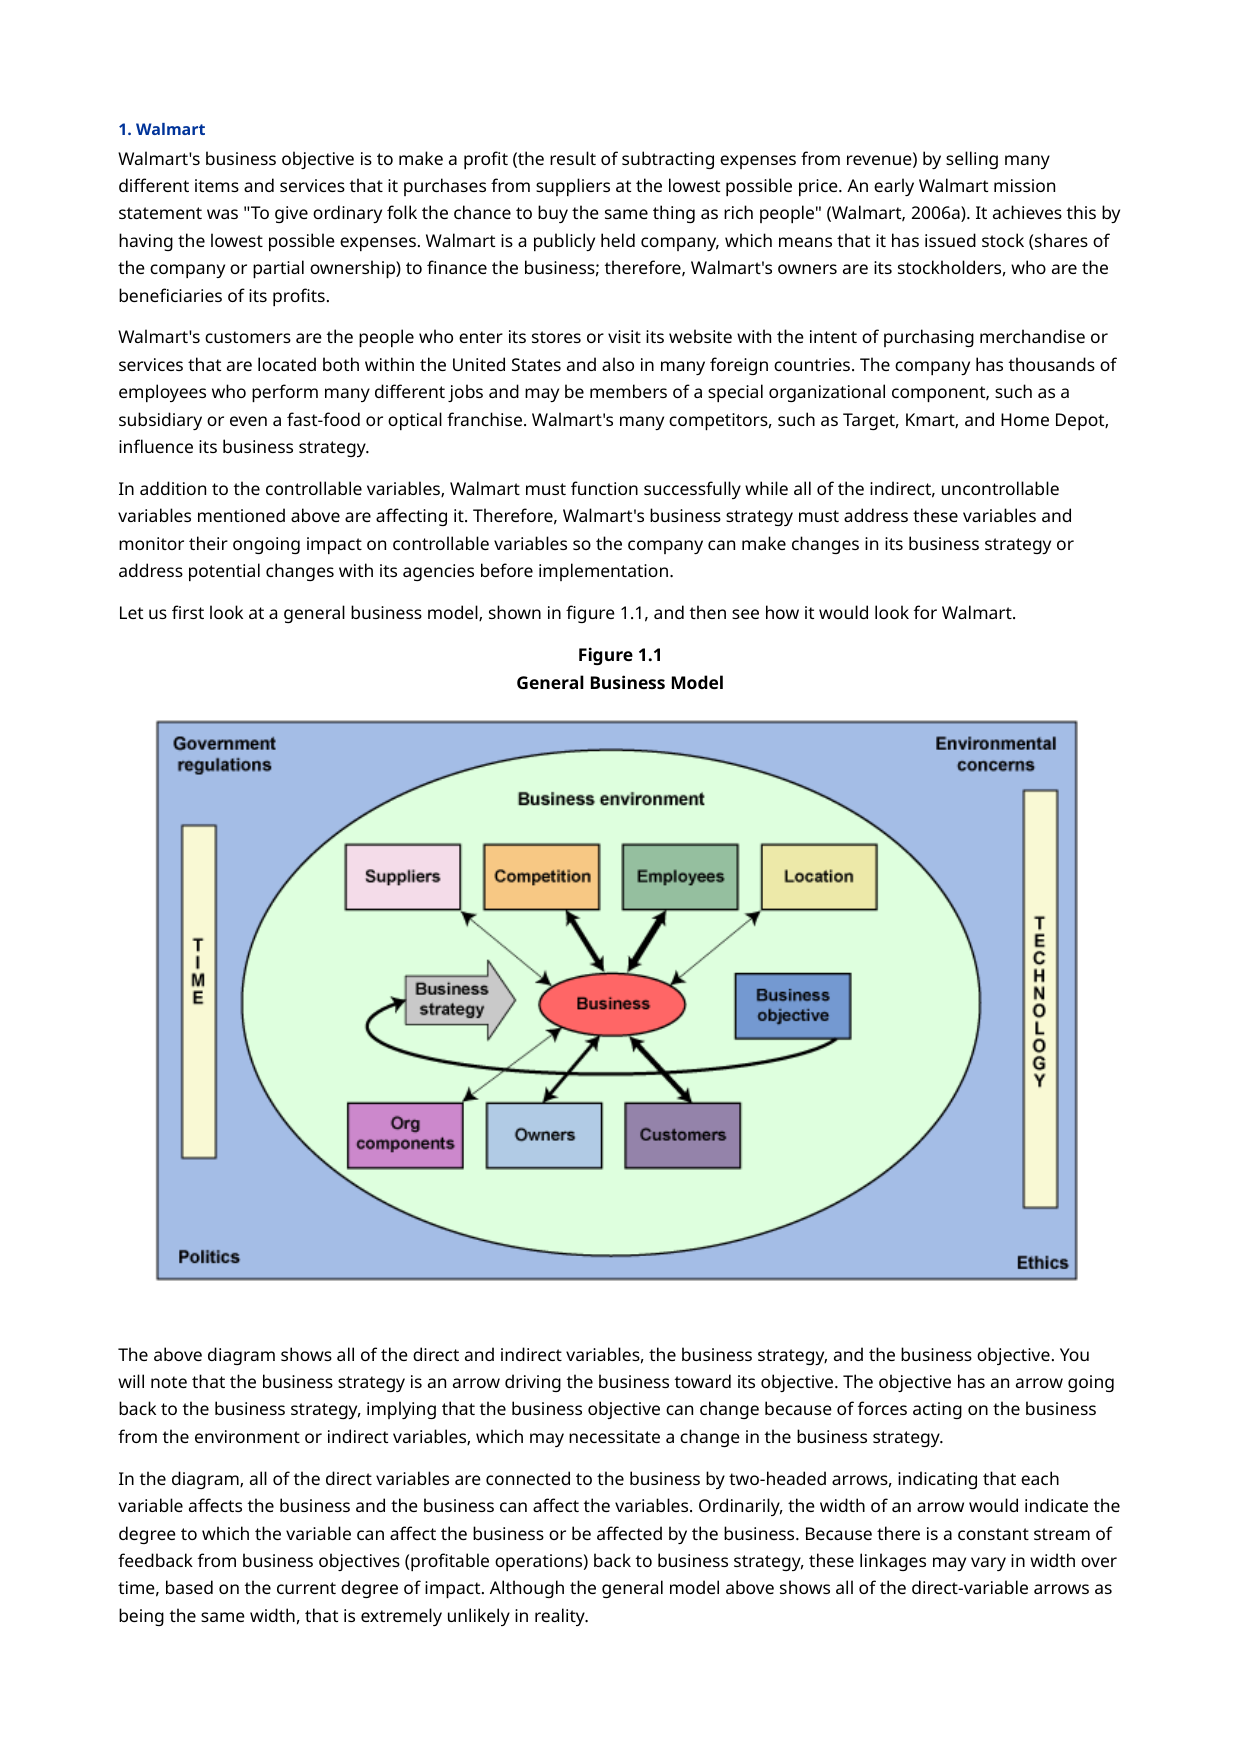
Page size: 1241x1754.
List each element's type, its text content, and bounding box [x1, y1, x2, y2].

picture [146, 712, 1094, 1291]
text In the diagram, all of the direct variables are connected to the business by two-headed arrows, indicating that each variable affects the business and the business can affect the variables. Ordinarily, the width of an arrow would indicate the degree to which the variable can affect the business or be affected by the business. Because there is a constant stream of feedback from business objectives (profitable operations) back to business strategy, these linkages may vary in width over time, based on the current degree of impact. Although the general model above shows all of the direct-variable arrows as being the same width, that is extremely unlikely in reality. [118, 1466, 1122, 1627]
subtitle 1. Walmart [118, 118, 1122, 140]
text The above diagram shows all of the direct and indirect variables, the business strategy, and the business objective. You will note that the business strategy is an arrow driving the business toward its objective. The objective has an arrow going back to the business strategy, implying that the business objective can change because of forces acting on the business from the environment or indirect variables, which may necessitate a change in the business strategy. [118, 1342, 1122, 1448]
text Figure 1.1 General Business Model [118, 643, 1122, 694]
text Walmart's business objective is to make a profit (the result of subtracting expenses from revenue) by selling many different items and services that it purchases from suppliers at the lowest possible price. An early Walmart mission statement was "To give ordinary folk the chance to buy the same thing as rich people" (Walmart, 2006a). It achieves this by having the lowest possible expenses. Walmart is a publicly held company, which means that it has issued stock (shares of the company or partial ownership) to finance the business; therefore, Walmart's owners are its stockholders, who are the beneficiaries of its profits. [118, 146, 1122, 307]
text Walmart's customers are the people who enter its stores or visit its website with the intent of purchasing merchandise or services that are located both within the United States and also in many foreign countries. The company has thousands of employees who perform many different jobs and may be members of a special organizational component, such as a subsidiary or even a fast-food or optical franchise. Walmart's many competitors, such as Target, Kmart, and Home Depot, influence its business strategy. [118, 325, 1122, 459]
text In addition to the controllable variables, Walmart must function successfully while all of the indirect, uncontrollable variables mentioned above are affecting it. Therefore, Walmart's business strategy must address these variables and monitor their ongoing impact on controllable variables so the company can make changes in its business strategy or address potential changes with its agencies before implementation. [118, 477, 1122, 583]
text Let us first look at a general business model, shown in figure 1.1, and then see how it would look for Walmart. [118, 601, 1122, 625]
